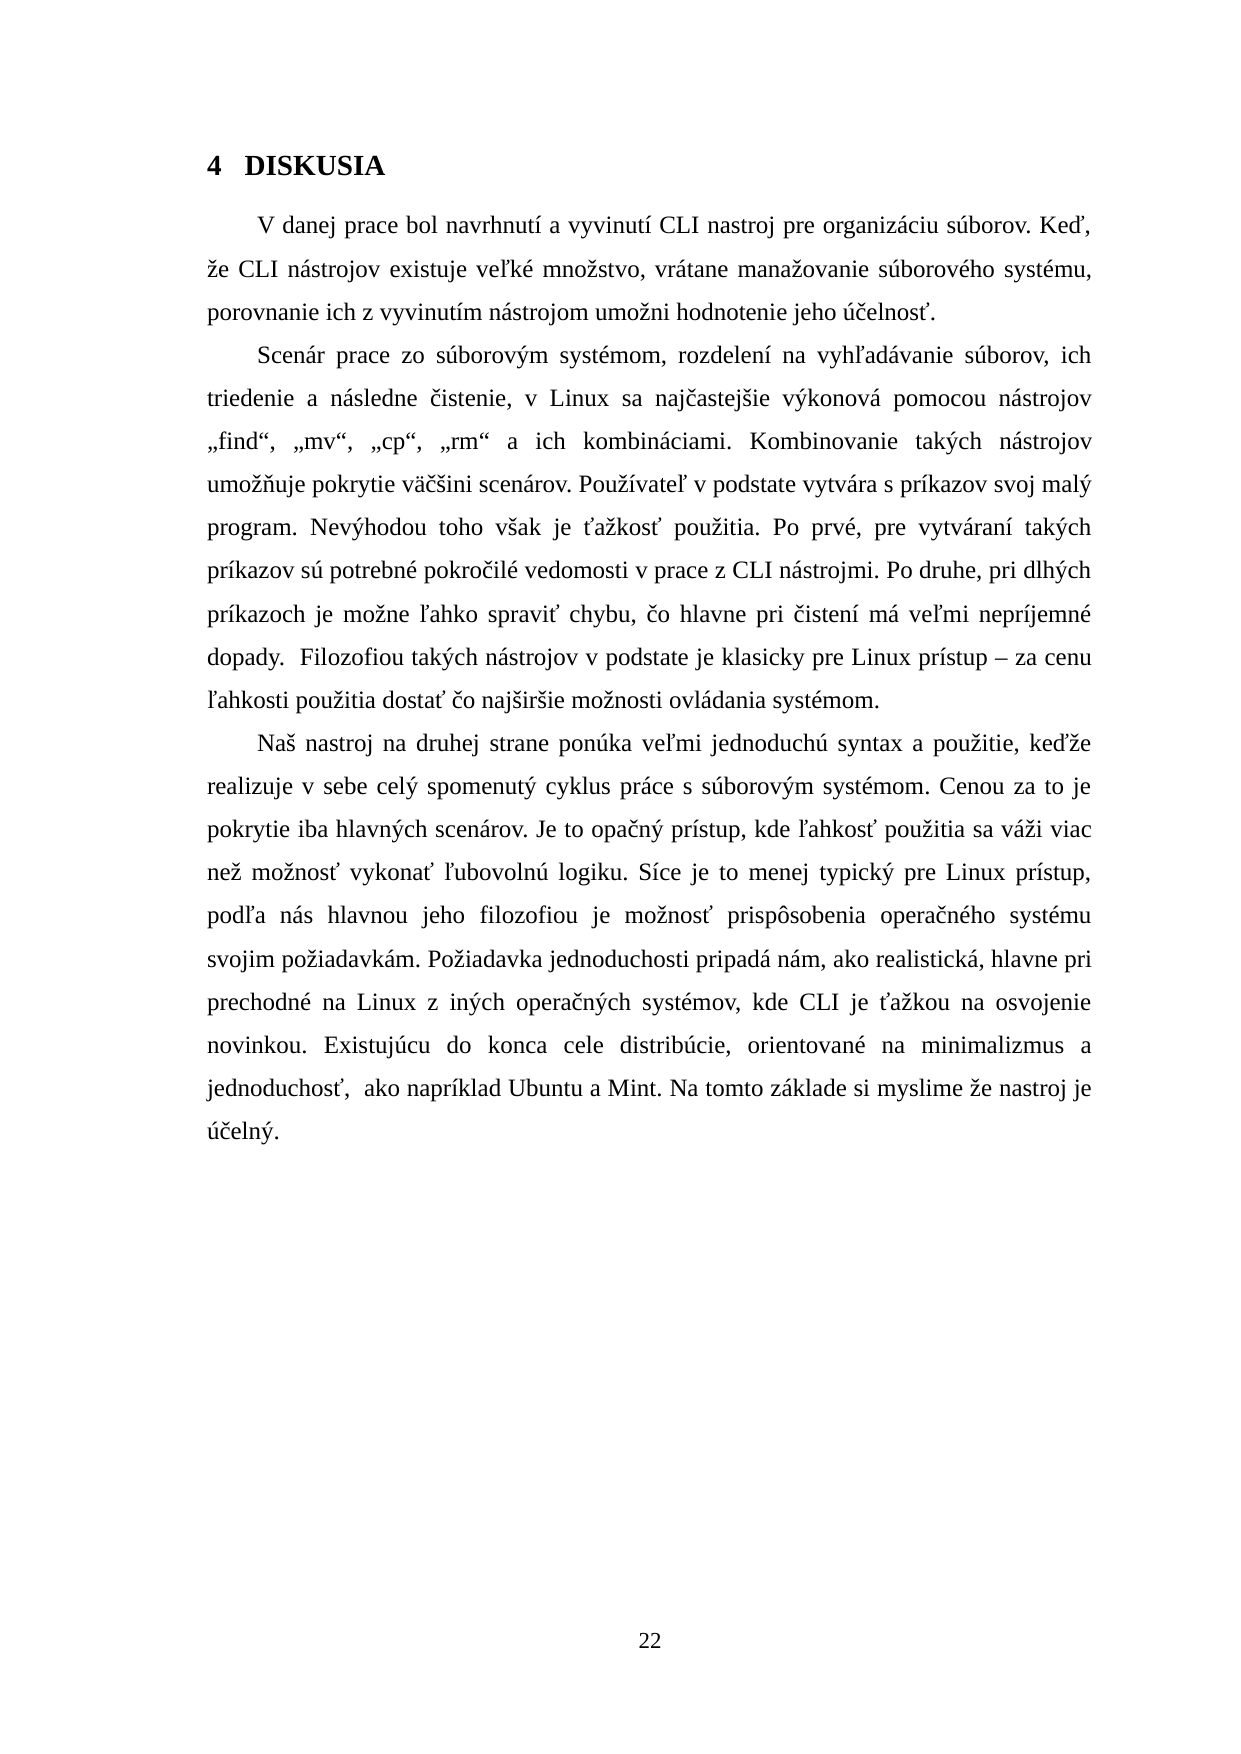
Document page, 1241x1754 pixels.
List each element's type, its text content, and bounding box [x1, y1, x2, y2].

text Scenár prace zo súborovým systémom, rozdelení na vyhľadávanie súborov, ich triedenie a následne čistenie, v Linux sa najčastejšie výkonová pomocou nástrojov „find“, „mv“, „cp“, „rm“ a ich kombináciami. Kombinovanie takých nástrojov umožňuje pokrytie väčšini scenárov. Používateľ v podstate vytvára s príkazov svoj malý program. Nevýhodou toho však je ťažkosť použitia. Po prvé, pre vytváraní takých príkazov sú potrebné pokročilé vedomosti v prace z CLI nástrojmi. Po druhe, pri dlhých príkazoch je možne ľahko spraviť chybu, čo hlavne pri čistení má veľmi nepríjemné dopady. Filozofiou takých nástrojov v podstate je klasicky pre Linux prístup – za cenu ľahkosti použitia dostať čo najširšie možnosti ovládania systémom. [207, 340, 1092, 714]
text V danej prace bol navrhnutí a vyvinutí CLI nastroj pre organizáciu súborov. Keď, že CLI nástrojov existuje veľké množstvo, vrátane manažovanie súborového systému, porovnanie ich z vyvinutím nástrojom umožni hodnotenie jeho účelnosť. [207, 211, 1092, 326]
text Naš nastroj na druhej strane ponúka veľmi jednoduchú syntax a použitie, keďže realizuje v sebe celý spomenutý cyklus práce s súborovým systémom. Cenou za to je pokrytie iba hlavných scenárov. Je to opačný prístup, kde ľahkosť použitia sa váži viac než možnosť vykonať ľubovolnú logiku. Síce je to menej typický pre Linux prístup, podľa nás hlavnou jeho filozofiou je možnosť prispôsobenia operačného systému svojim požiadavkám. Požiadavka jednoduchosti pripadá nám, ako realistická, hlavne pri prechodné na Linux z iných operačných systémov, kde CLI je ťažkou na osvojenie novinkou. Existujúcu do konca cele distribúcie, orientované na minimalizmus a jednoduchosť, ako napríklad Ubuntu a Mint. Na tomto základe si myslime že nastroj je účelný. [207, 728, 1092, 1145]
subtitle Diskusia [207, 148, 1092, 181]
